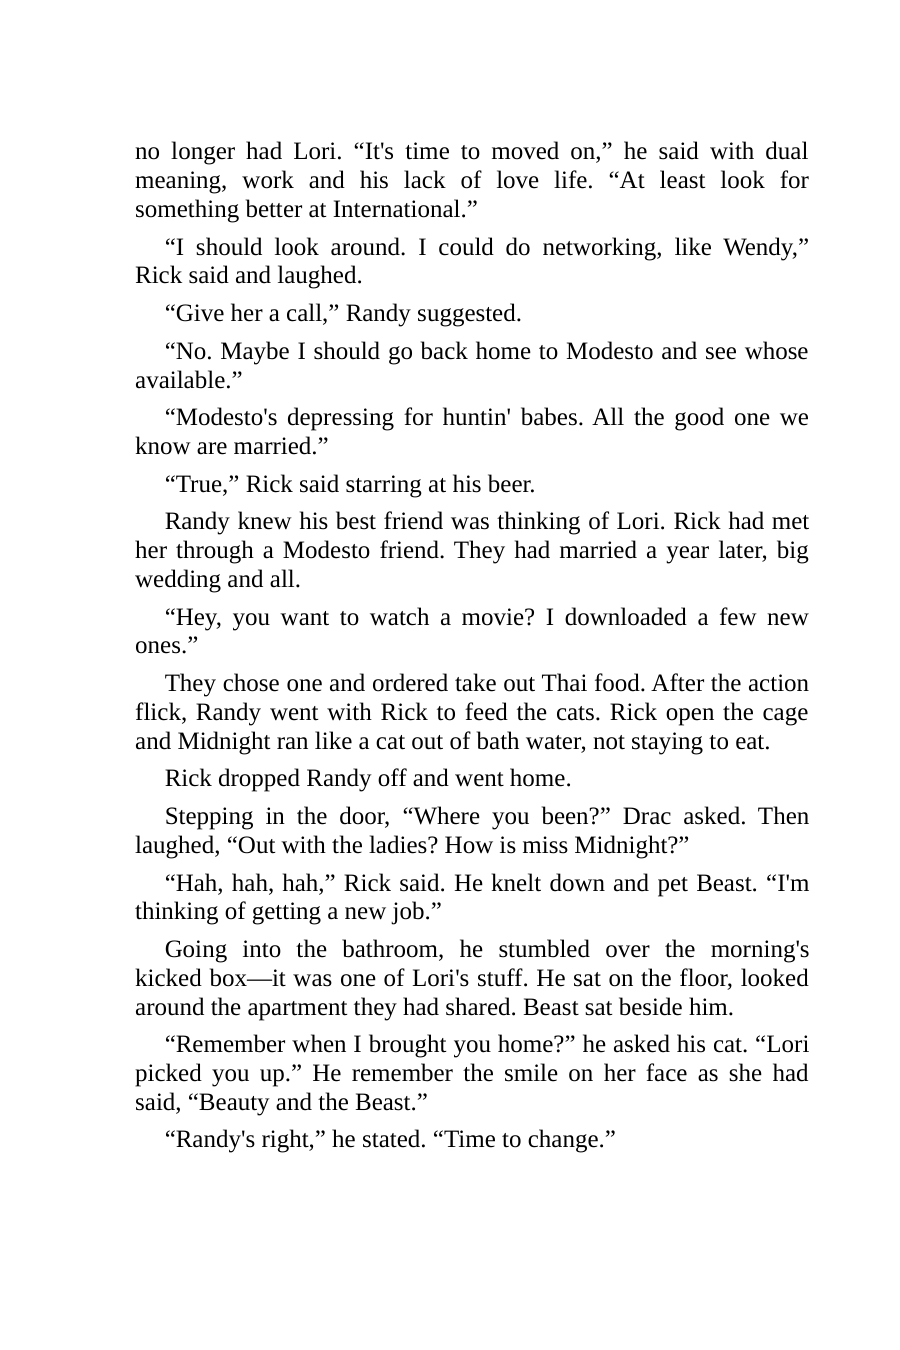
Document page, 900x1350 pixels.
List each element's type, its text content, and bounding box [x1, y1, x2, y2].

text no longer had Lori. “It's time to moved on,” he said with dual meaning, work and his lack of love life. “At least look for something better at International.” [135, 137, 810, 223]
text “Modesto's depressing for huntin' babes. All the good one we know are married.” [135, 402, 810, 460]
text They chose one and ordered take out Thai food. After the action flick, Randy went with Rick to feed the cats. Rick open the cage and Midnight ran like a cat out of bath water, not staying to eat. [135, 668, 810, 754]
text “Randy's right,” he stated. “Time to change.” [135, 1124, 810, 1153]
text “Remember when I brought you home?” he asked his cat. “Lori picked you up.” He remember the smile on her face as she had said, “Beauty and the Beast.” [135, 1029, 810, 1116]
text “No. Maybe I should go back home to Modesto and see whose available.” [135, 336, 810, 393]
text “Hey, you want to watch a movie? I downloaded a few new ones.” [135, 602, 810, 659]
text “I should look around. I could do networking, like Wendy,” Rick said and laughed. [135, 232, 810, 289]
text “Hah, hah, hah,” Rick said. He knelt down and pet Beast. “I'm thinking of getting a new job.” [135, 868, 810, 925]
text Going into the bathroom, he stumbled over the morning's kicked box—it was one of Lori's stuff. He sat on the floor, looked around the apartment they had shared. Beast sat beside him. [135, 934, 810, 1020]
text Stepping in the door, “Where you been?” Drac asked. Then laughed, “Out with the ladies? How is miss Midnight?” [135, 801, 810, 859]
text Rick dropped Randy off and went home. [135, 763, 810, 792]
text “Give her a call,” Randy suggested. [135, 298, 810, 327]
text “True,” Rick said starring at his beer. [135, 469, 810, 498]
text Randy knew his best friend was thinking of Lori. Rick had met her through a Modesto friend. They had married a year later, big wedding and all. [135, 507, 810, 593]
